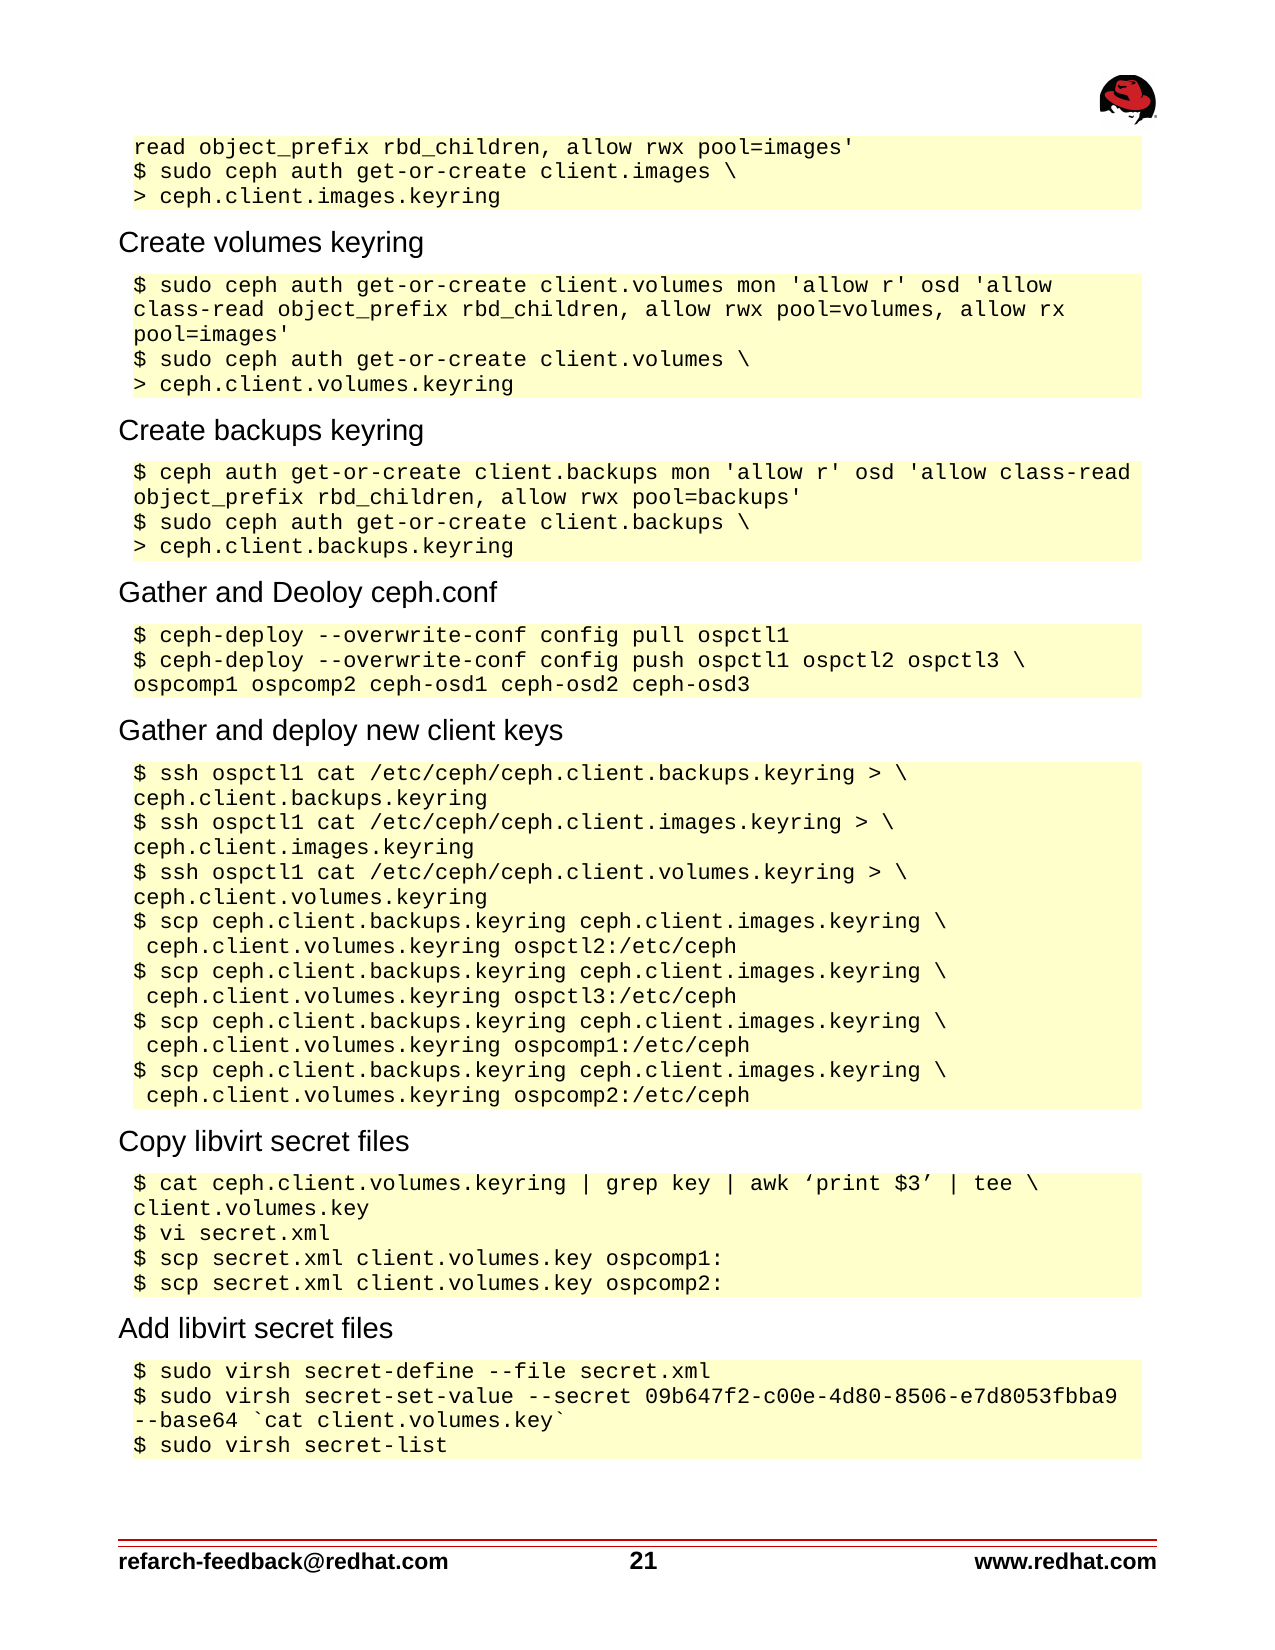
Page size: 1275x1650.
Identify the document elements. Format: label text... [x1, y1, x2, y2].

text $ cat ceph.client.volumes.keyring | grep key | awk ‘print $3’ | tee \ [133, 1173, 1142, 1197]
text ceph.client.images.keyring [133, 836, 1142, 861]
text $ vi secret.xml [133, 1222, 1142, 1247]
text ceph.client.volumes.keyring ospcomp1:/etc/ceph [133, 1035, 1142, 1059]
picture [1099, 75, 1157, 131]
text ospcomp1 ospcomp2 ceph-osd1 ceph-osd2 ceph-osd3 [133, 674, 1142, 698]
text $ sudo virsh secret-list [133, 1434, 1142, 1459]
text $ scp ceph.client.backups.keyring ceph.client.images.keyring \ [133, 1010, 1142, 1035]
text $ sudo ceph auth get-or-create client.images \ [133, 161, 1142, 186]
text $ ssh ospctl1 cat /etc/ceph/ceph.client.images.keyring > \ [133, 812, 1142, 836]
text $ scp secret.xml client.volumes.key ospcomp1: [133, 1247, 1142, 1272]
text ceph.client.volumes.keyring ospctl3:/etc/ceph [133, 985, 1142, 1010]
text $ scp ceph.client.backups.keyring ceph.client.images.keyring \ [133, 1059, 1142, 1084]
text $ ssh ospctl1 cat /etc/ceph/ceph.client.volumes.keyring > \ [133, 861, 1142, 886]
text ceph.client.volumes.keyring [133, 886, 1142, 911]
text Copy libvirt secret files [118, 1124, 1157, 1158]
text $ ssh ospctl1 cat /etc/ceph/ceph.client.backups.keyring > \ [133, 762, 1142, 787]
text ceph.client.backups.keyring [133, 787, 1142, 812]
text $ scp ceph.client.backups.keyring ceph.client.images.keyring \ [133, 960, 1142, 985]
text $ sudo ceph auth get-or-create client.backups \ [133, 511, 1142, 536]
text ceph.client.volumes.keyring ospcomp2:/etc/ceph [133, 1084, 1142, 1109]
text > ceph.client.images.keyring [133, 186, 1142, 210]
text $ scp secret.xml client.volumes.key ospcomp2: [133, 1272, 1142, 1297]
text $ sudo virsh secret-define --file secret.xml [133, 1360, 1142, 1385]
text $ ceph-deploy --overwrite-conf config pull ospctl1 [133, 624, 1142, 649]
text $ sudo ceph auth get-or-create client.volumes \ [133, 348, 1142, 373]
text $ ceph auth get-or-create client.backups mon 'allow r' osd 'allow class-read object_prefix rbd_children, allow rwx pool=backups' [133, 461, 1142, 511]
text read object_prefix rbd_children, allow rwx pool=images' [133, 136, 1142, 161]
text Create backups keyring [118, 413, 1157, 446]
text Gather and Deoloy ceph.conf [118, 576, 1157, 609]
text client.volumes.key [133, 1197, 1142, 1222]
text $ sudo virsh secret-set-value --secret 09b647f2-c00e-4d80-8506-e7d8053fbba9 --base64 `cat client.volumes.key` [133, 1385, 1142, 1434]
text $ sudo ceph auth get-or-create client.volumes mon 'allow r' osd 'allow class-read object_prefix rbd_children, allow rwx pool=volumes, allow rx pool=images' [133, 274, 1142, 348]
text > ceph.client.volumes.keyring [133, 373, 1142, 398]
text ceph.client.volumes.keyring ospctl2:/etc/ceph [133, 936, 1142, 960]
text $ ceph-deploy --overwrite-conf config push ospctl1 ospctl2 ospctl3 \ [133, 649, 1142, 674]
text > ceph.client.backups.keyring [133, 536, 1142, 561]
text $ scp ceph.client.backups.keyring ceph.client.images.keyring \ [133, 911, 1142, 936]
text Add libvirt secret files [118, 1312, 1157, 1345]
text Create volumes keyring [118, 225, 1157, 259]
text Gather and deploy new client keys [118, 713, 1157, 747]
